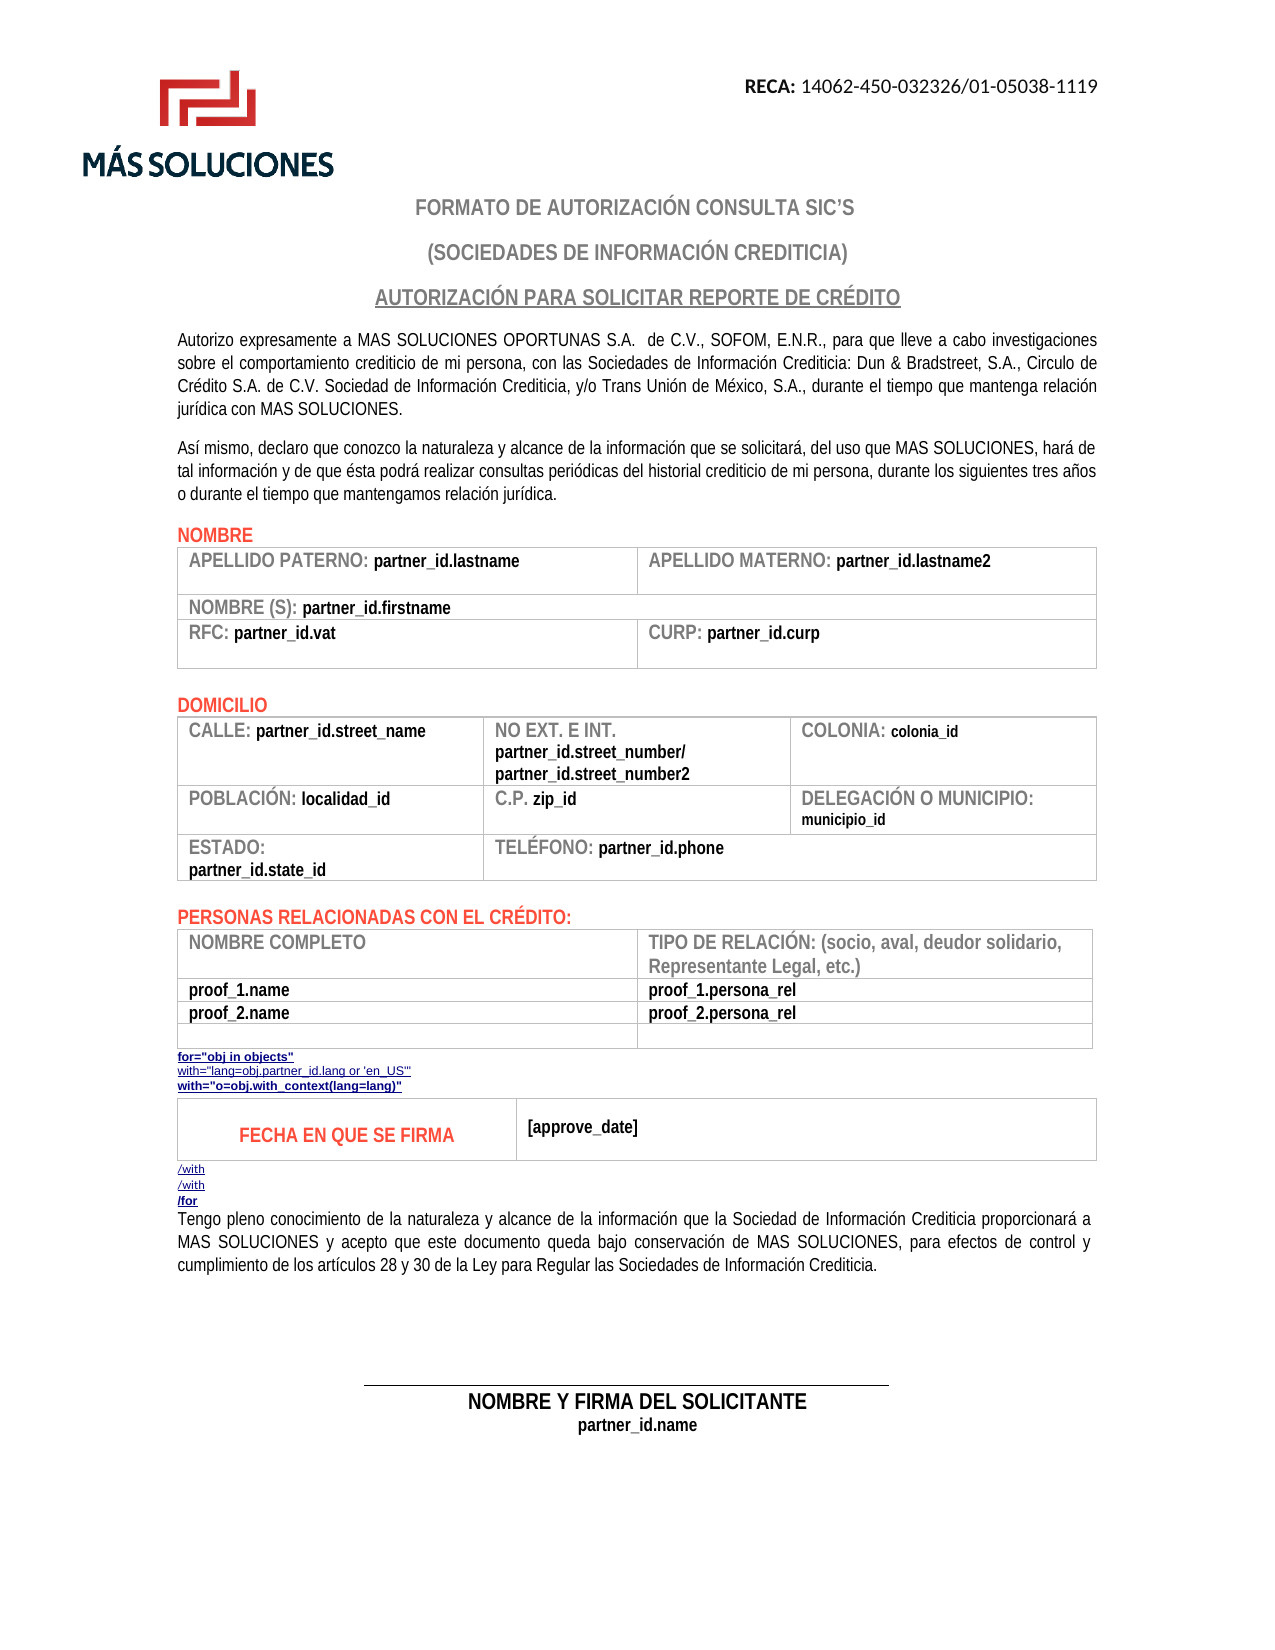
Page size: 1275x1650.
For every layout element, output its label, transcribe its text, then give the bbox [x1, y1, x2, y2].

table_cell C.P. zip_id [484, 786, 790, 833]
table_cell DELEGACIÓN O MUNICIPIO: municipio_id [791, 786, 1096, 833]
table_cell RFC: partner_id.vat [178, 620, 637, 667]
table_cell proof_1.name [178, 979, 637, 1001]
text for="obj in objects" [177, 1049, 1098, 1064]
table_cell CURP: partner_id.curp [638, 620, 1096, 667]
text Así mismo, declaro que conozco la naturaleza y alcance de la información que se solicitará, del uso que MAS SOLUCIONES, hará de tal información y de que ésta podrá realizar consultas periódicas del historial crediticio de mi persona, durante los siguientes tres años o durante el tiempo que mantengamos relación jurídica. [177, 437, 1098, 505]
text with="o=obj.with_context(lang=lang)" [177, 1079, 1098, 1093]
text DOMICILIO [177, 692, 1098, 716]
table_header FECHA EN QUE SE FIRMA [178, 1099, 516, 1160]
table_cell [638, 1024, 1092, 1048]
table_header TIPO DE RELACIÓN: (socio, aval, deudor solidario, Representante Legal, etc.) [638, 930, 1092, 978]
text AUTORIZACIÓN PARA SOLICITAR REPORTE DE CRÉDITO [177, 284, 1098, 310]
text NOMBRE [177, 523, 1098, 547]
table_cell ESTADO: partner_id.state_id [178, 835, 483, 880]
table_cell NOMBRE (S): partner_id.firstname [178, 595, 1096, 618]
table_cell POBLACIÓN: localidad_id [178, 786, 483, 833]
text with="lang=obj.partner_id.lang or 'en_US'" [177, 1064, 1098, 1078]
text NOMBRE Y FIRMA DEL SOLICITANTE [177, 1388, 1098, 1414]
text Autorizo expresamente a MAS SOLUCIONES OPORTUNAS S.A. de C.V., SOFOM, E.N.R., para que lleve a cabo investigaciones sobre el comportamiento crediticio de mi persona, con las Sociedades de Información Crediticia: Dun & Bradstreet, S.A., Circulo de Crédito S.A. de C.V. Sociedad de Información Crediticia, y/o Trans Unión de México, S.A., durante el tiempo que mantenga relación jurídica con MAS SOLUCIONES. [177, 328, 1098, 419]
table_header NOMBRE COMPLETO [178, 930, 637, 978]
table_header APELLIDO PATERNO: partner_id.lastname [178, 548, 637, 593]
table_cell proof_1.persona_rel [638, 979, 1092, 1001]
text FORMATO DE AUTORIZACIÓN CONSULTA SIC’S [340, 194, 1098, 221]
text PERSONAS RELACIONADAS CON EL CRÉDITO: [177, 905, 1098, 929]
picture [77, 18, 340, 237]
table_cell proof_2.name [178, 1002, 637, 1023]
text partner_id.name [177, 1414, 1098, 1436]
table_header NO EXT. E INT. partner_id.street_number/ partner_id.street_number2 [484, 718, 790, 784]
table_header CALLE: partner_id.street_name [178, 718, 483, 784]
text /for [177, 1194, 1098, 1208]
table_cell [178, 1024, 637, 1048]
text Tengo pleno conocimiento de la naturaleza y alcance de la información que la Sociedad de Información Crediticia proporcionará a MAS SOLUCIONES y acepto que este documento queda bajo conservación de MAS SOLUCIONES, para efectos de control y cumplimiento de los artículos 28 y 30 de la Ley para Regular las Sociedades de Información Crediticia. [177, 1208, 1093, 1276]
table_header APELLIDO MATERNO: partner_id.lastname2 [638, 548, 1096, 593]
text /with [177, 1177, 1098, 1193]
table_header [approve_date] [517, 1099, 1096, 1160]
table_cell TELÉFONO: partner_id.phone [484, 835, 1096, 880]
table_header COLONIA: colonia_id [791, 718, 1096, 784]
text (SOCIEDADES DE INFORMACIÓN CREDITICIA) [177, 239, 1098, 265]
table_cell proof_2.persona_rel [638, 1002, 1092, 1023]
text /with [177, 1161, 1098, 1176]
